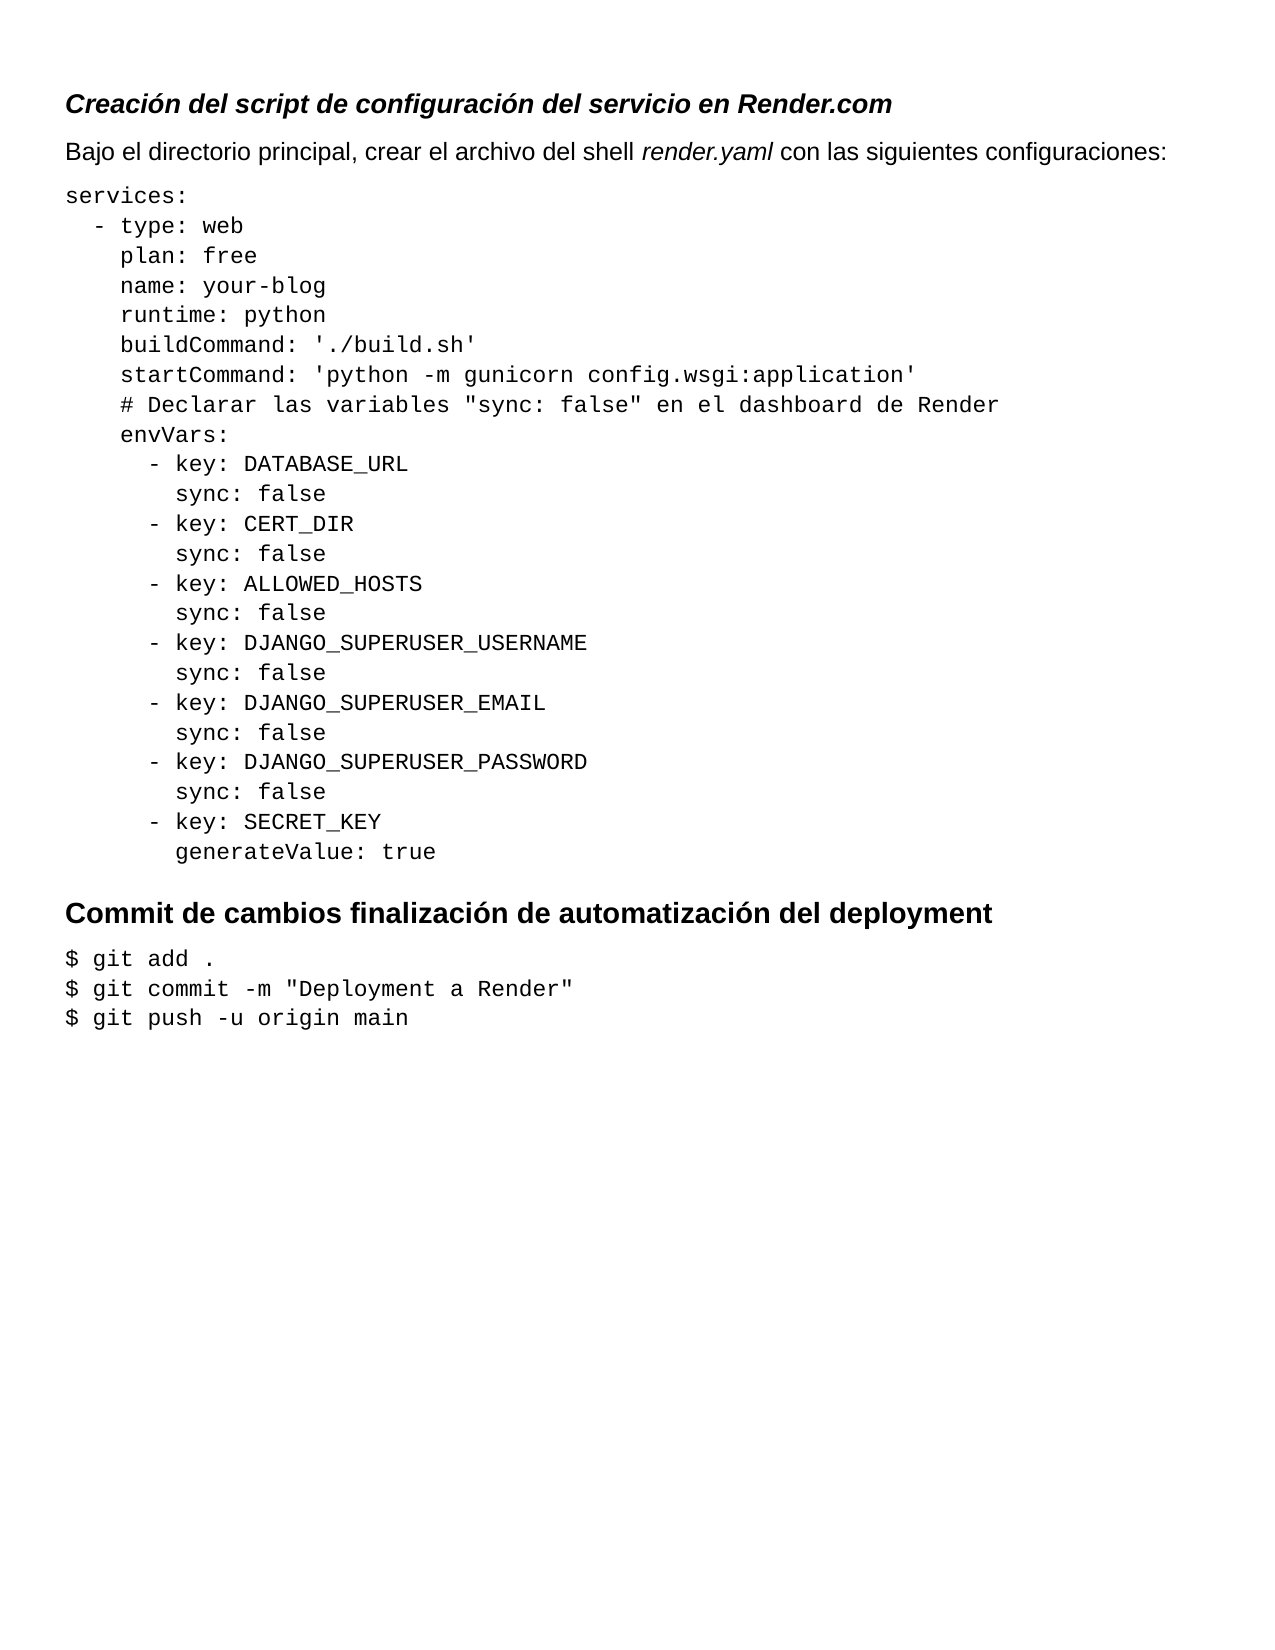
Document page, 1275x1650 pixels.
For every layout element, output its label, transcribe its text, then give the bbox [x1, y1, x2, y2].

text sync: false [65, 542, 1210, 568]
text sync: false [65, 661, 1210, 687]
text - key: SECRET_KEY [65, 810, 1210, 836]
text $ git push -u origin main [65, 1007, 1210, 1033]
text sync: false [65, 721, 1210, 747]
text - key: ALLOWED_HOSTS [65, 572, 1210, 598]
text generateValue: true [65, 840, 1210, 866]
subtitle Commit de cambios finalización de automatización del deployment [65, 896, 1210, 930]
text - key: CERT_DIR [65, 512, 1210, 538]
text - type: web [65, 214, 1210, 240]
text $ git add . [65, 947, 1210, 973]
text envVars: [65, 423, 1210, 449]
text runtime: python [65, 304, 1210, 330]
text sync: false [65, 482, 1210, 508]
text - key: DJANGO_SUPERUSER_USERNAME [65, 631, 1210, 657]
text sync: false [65, 602, 1210, 628]
text $ git commit -m "Deployment a Render" [65, 977, 1210, 1003]
text - key: DJANGO_SUPERUSER_PASSWORD [65, 751, 1210, 777]
text services: [65, 184, 1210, 211]
text sync: false [65, 780, 1210, 806]
text buildCommand: './build.sh' [65, 333, 1210, 359]
text Bajo el directorio principal, crear el archivo del shell render.yaml con las siguientes configuraciones: [65, 137, 1210, 166]
subtitle Creación del script de configuración del servicio en Render.com [65, 88, 1210, 120]
text plan: free [65, 244, 1210, 270]
text startCommand: 'python -m gunicorn config.wsgi:application' [65, 363, 1210, 389]
text # Declarar las variables "sync: false" en el dashboard de Render [65, 393, 1210, 419]
text - key: DJANGO_SUPERUSER_EMAIL [65, 691, 1210, 717]
text name: your-blog [65, 274, 1210, 300]
text - key: DATABASE_URL [65, 453, 1210, 479]
